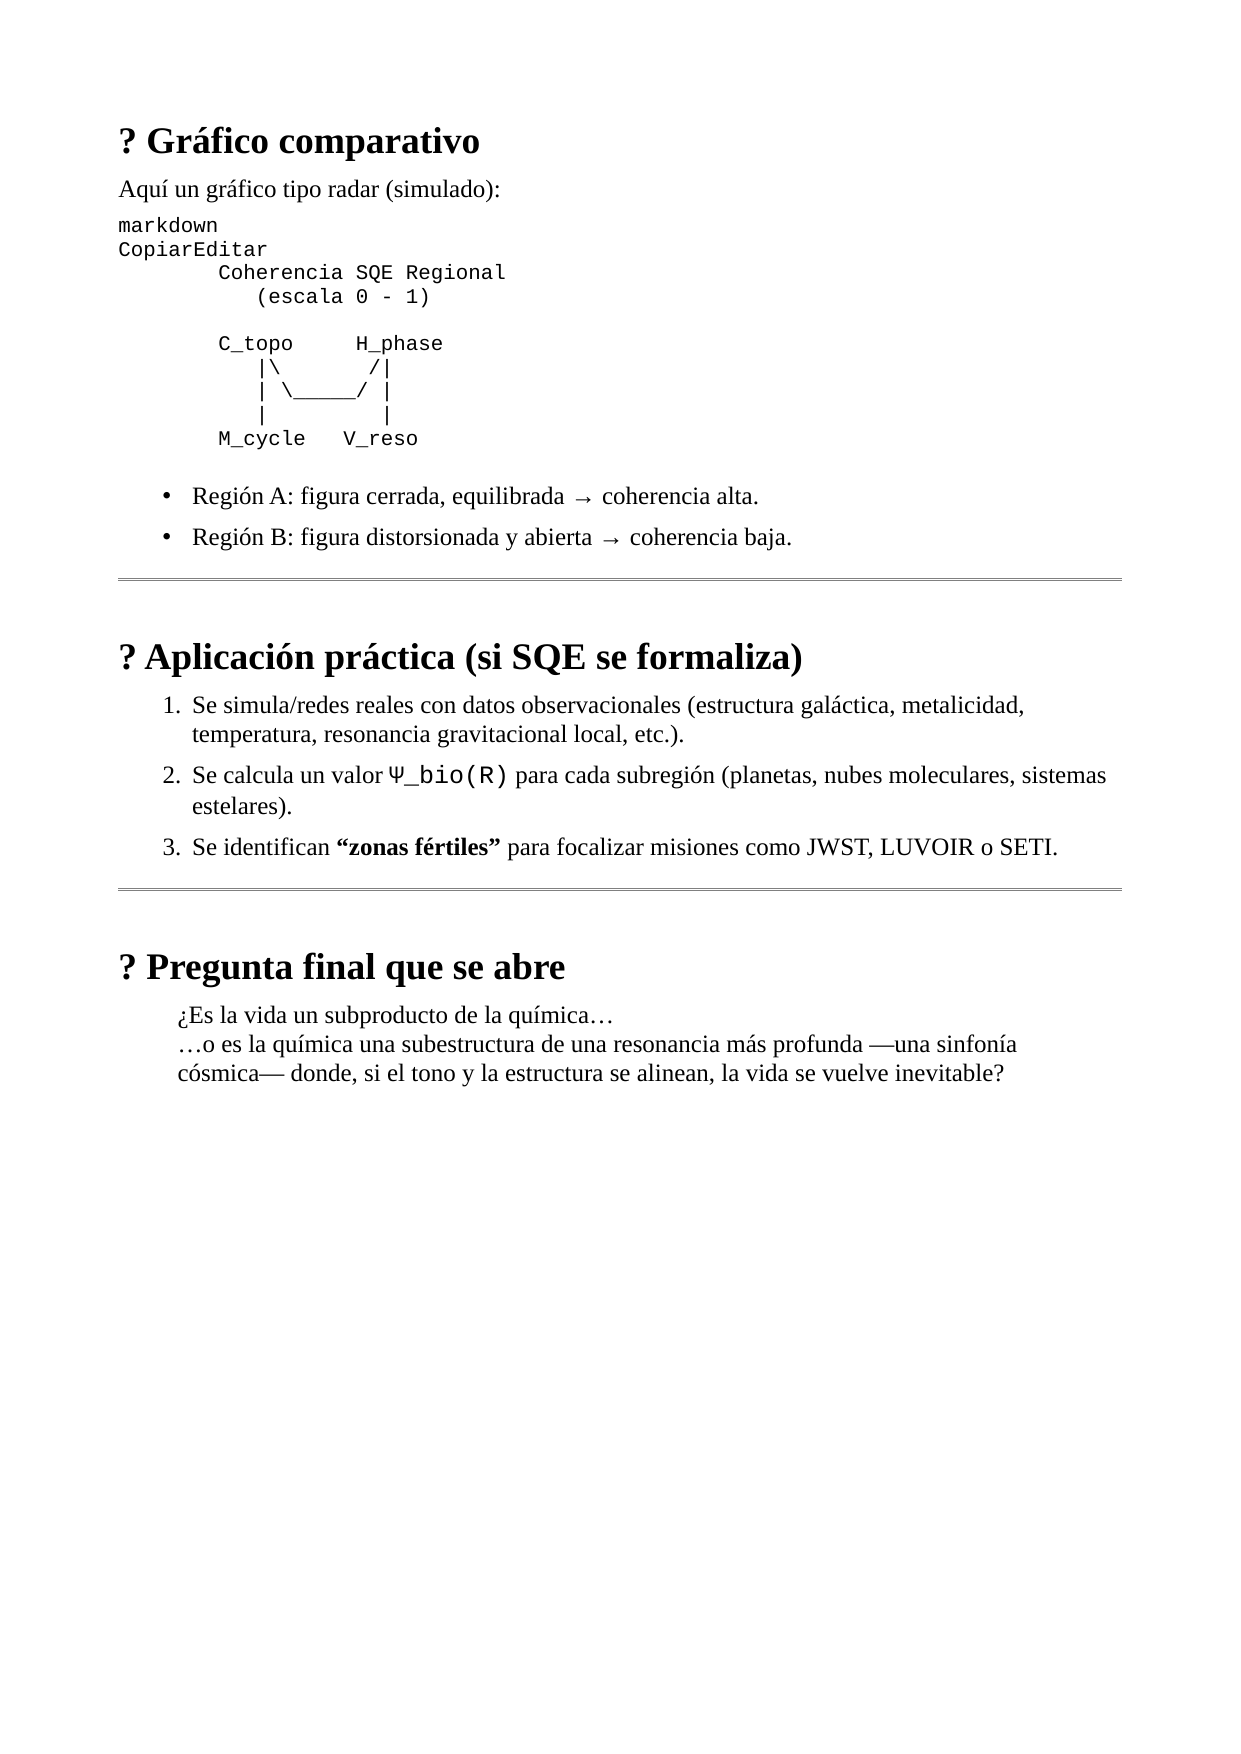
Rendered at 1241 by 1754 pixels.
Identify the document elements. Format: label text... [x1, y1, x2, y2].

text CopiarEditar [118, 239, 1122, 262]
list Se simula/redes reales con datos observacionales (estructura galáctica, metalicidad, temperatura, resonancia gravitacional local, etc.). [162, 690, 1122, 748]
text M_cycle V_reso [118, 428, 1122, 451]
text |\ /| [118, 357, 1122, 381]
text Coherencia SQE Regional [118, 262, 1122, 286]
text C_topo H_phase [118, 333, 1122, 357]
list Se identifican “zonas fértiles” para focalizar misiones como JWST, LUVOIR o SETI. [162, 832, 1122, 861]
text markdown [118, 215, 1122, 239]
text | | [118, 404, 1122, 428]
subtitle ? Gráfico comparativo [118, 118, 1122, 161]
text ¿Es la vida un subproducto de la química… …o es la química una subestructura de una resonancia más profunda —una sinfonía cósmica— donde, si el tono y la estructura se alinean, la vida se vuelve inevitable? [177, 1000, 1063, 1087]
text (escala 0 - 1) [118, 286, 1122, 309]
text Aquí un gráfico tipo radar (simulado): [118, 174, 1122, 202]
list Región A: figura cerrada, equilibrada → coherencia alta. [162, 481, 1122, 510]
list Se calcula un valor Ψ_bio(R) para cada subregión (planetas, nubes moleculares, sistemas estelares). [162, 760, 1122, 820]
subtitle ? Aplicación práctica (si SQE se formaliza) [118, 634, 1122, 678]
list Región B: figura distorsionada y abierta → coherencia baja. [162, 522, 1122, 551]
text | \_____/ | [118, 381, 1122, 404]
subtitle ? Pregunta final que se abre [118, 945, 1122, 988]
